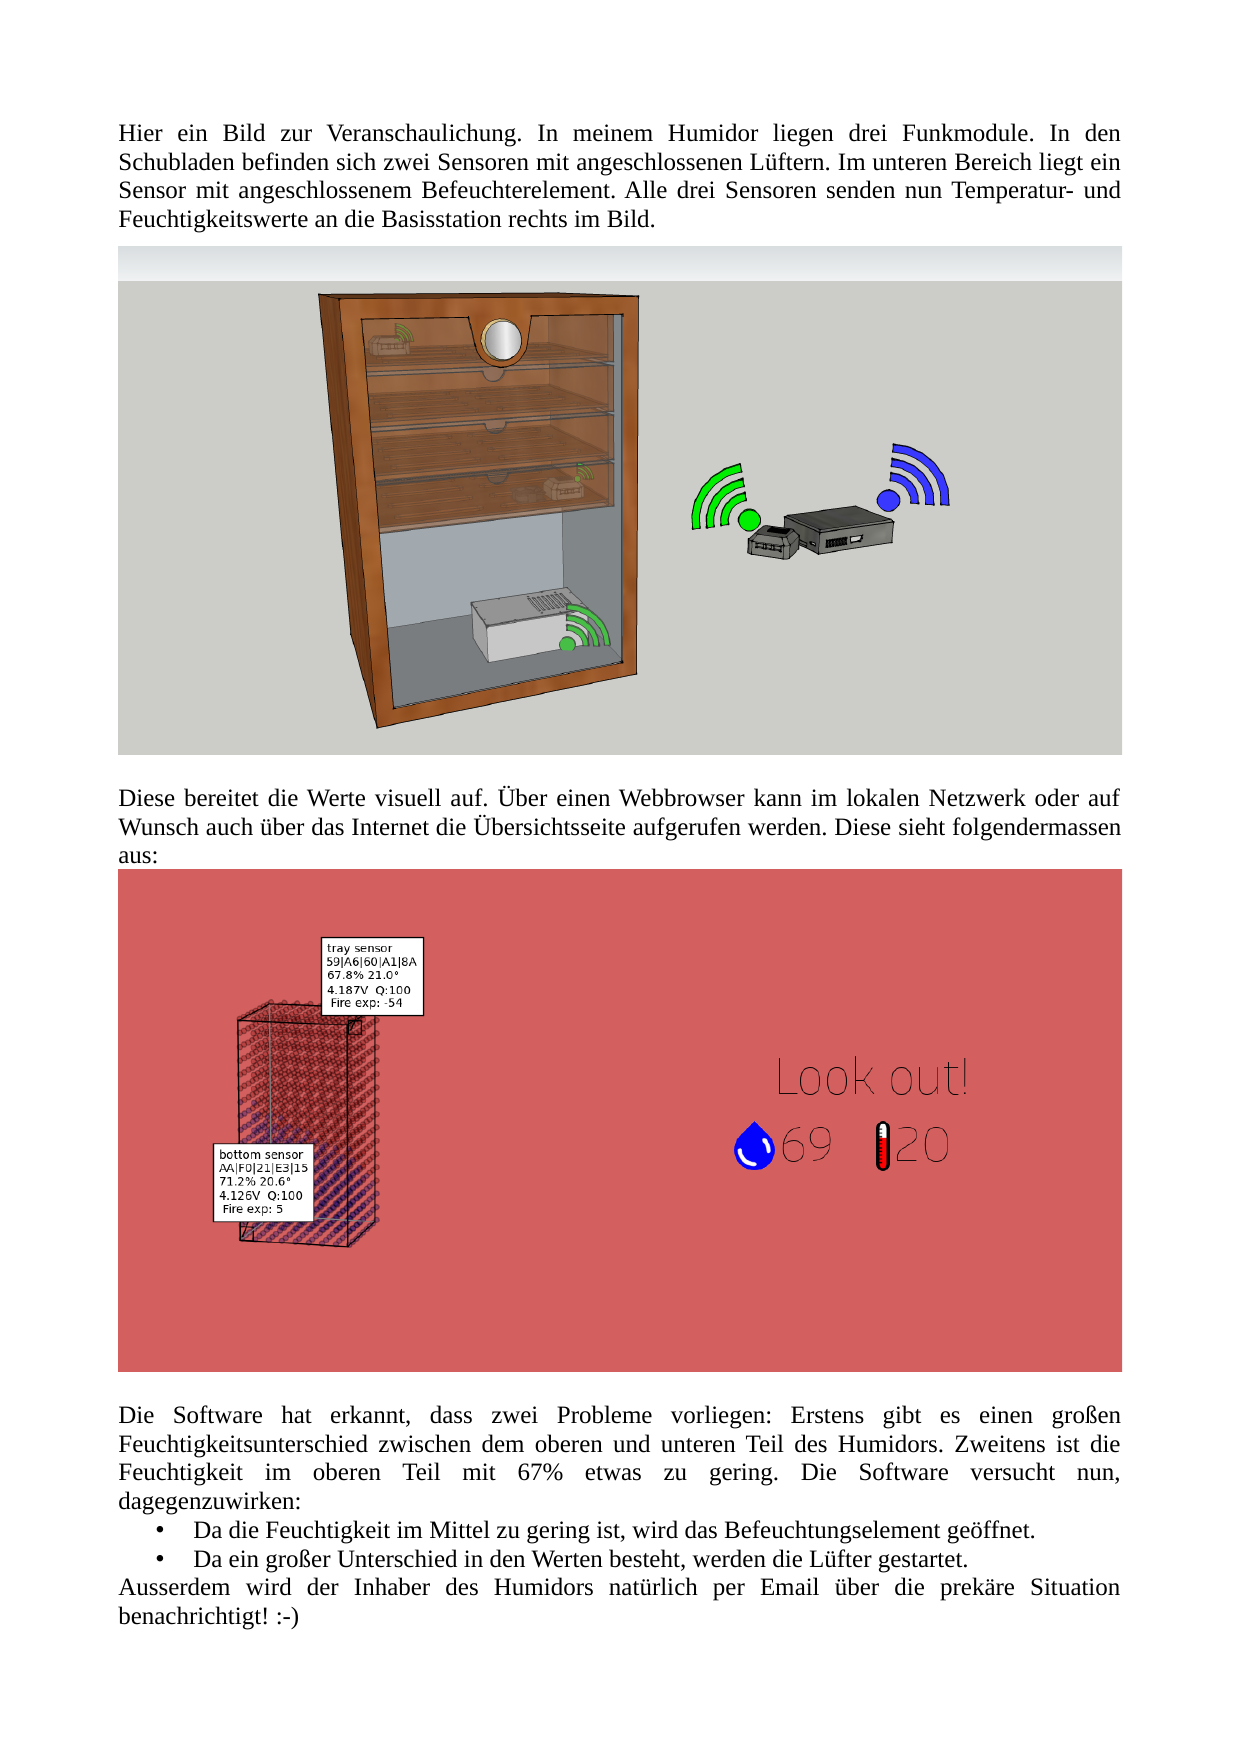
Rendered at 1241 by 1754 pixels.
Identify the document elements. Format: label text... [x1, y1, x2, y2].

text Die Software hat erkannt, dass zwei Probleme vorliegen: Erstens gibt es einen großen Feuchtigkeitsunterschied zwischen dem oberen und unteren Teil des Humidors. Zweitens ist die Feuchtigkeit im oberen Teil mit 67% etwas zu gering. Die Software versucht nun, dagegenzuwirken: [118, 1400, 1122, 1515]
list Da ein großer Unterschied in den Werten besteht, werden die Lüfter gestartet. [156, 1544, 1122, 1572]
picture [118, 869, 1123, 1372]
text Ausserdem wird der Inhaber des Humidors natürlich per Email über die prekäre Situation benachrichtigt! :-) [118, 1572, 1122, 1630]
picture [118, 246, 1123, 755]
text Hier ein Bild zur Veranschaulichung. In meinem Humidor liegen drei Funkmodule. In den Schubladen befinden sich zwei Sensoren mit angeschlossenen Lüftern. Im unteren Bereich liegt ein Sensor mit angeschlossenem Befeuchterelement. Alle drei Sensoren senden nun Temperatur- und Feuchtigkeitswerte an die Basisstation rechts im Bild. [118, 118, 1122, 233]
text Diese bereitet die Werte visuell auf. Über einen Webbrowser kann im lokalen Netzwerk oder auf Wunsch auch über das Internet die Übersichtsseite aufgerufen werden. Diese sieht folgendermassen aus: [118, 783, 1122, 869]
list Da die Feuchtigkeit im Mittel zu gering ist, wird das Befeuchtungselement geöffnet. [156, 1515, 1122, 1544]
